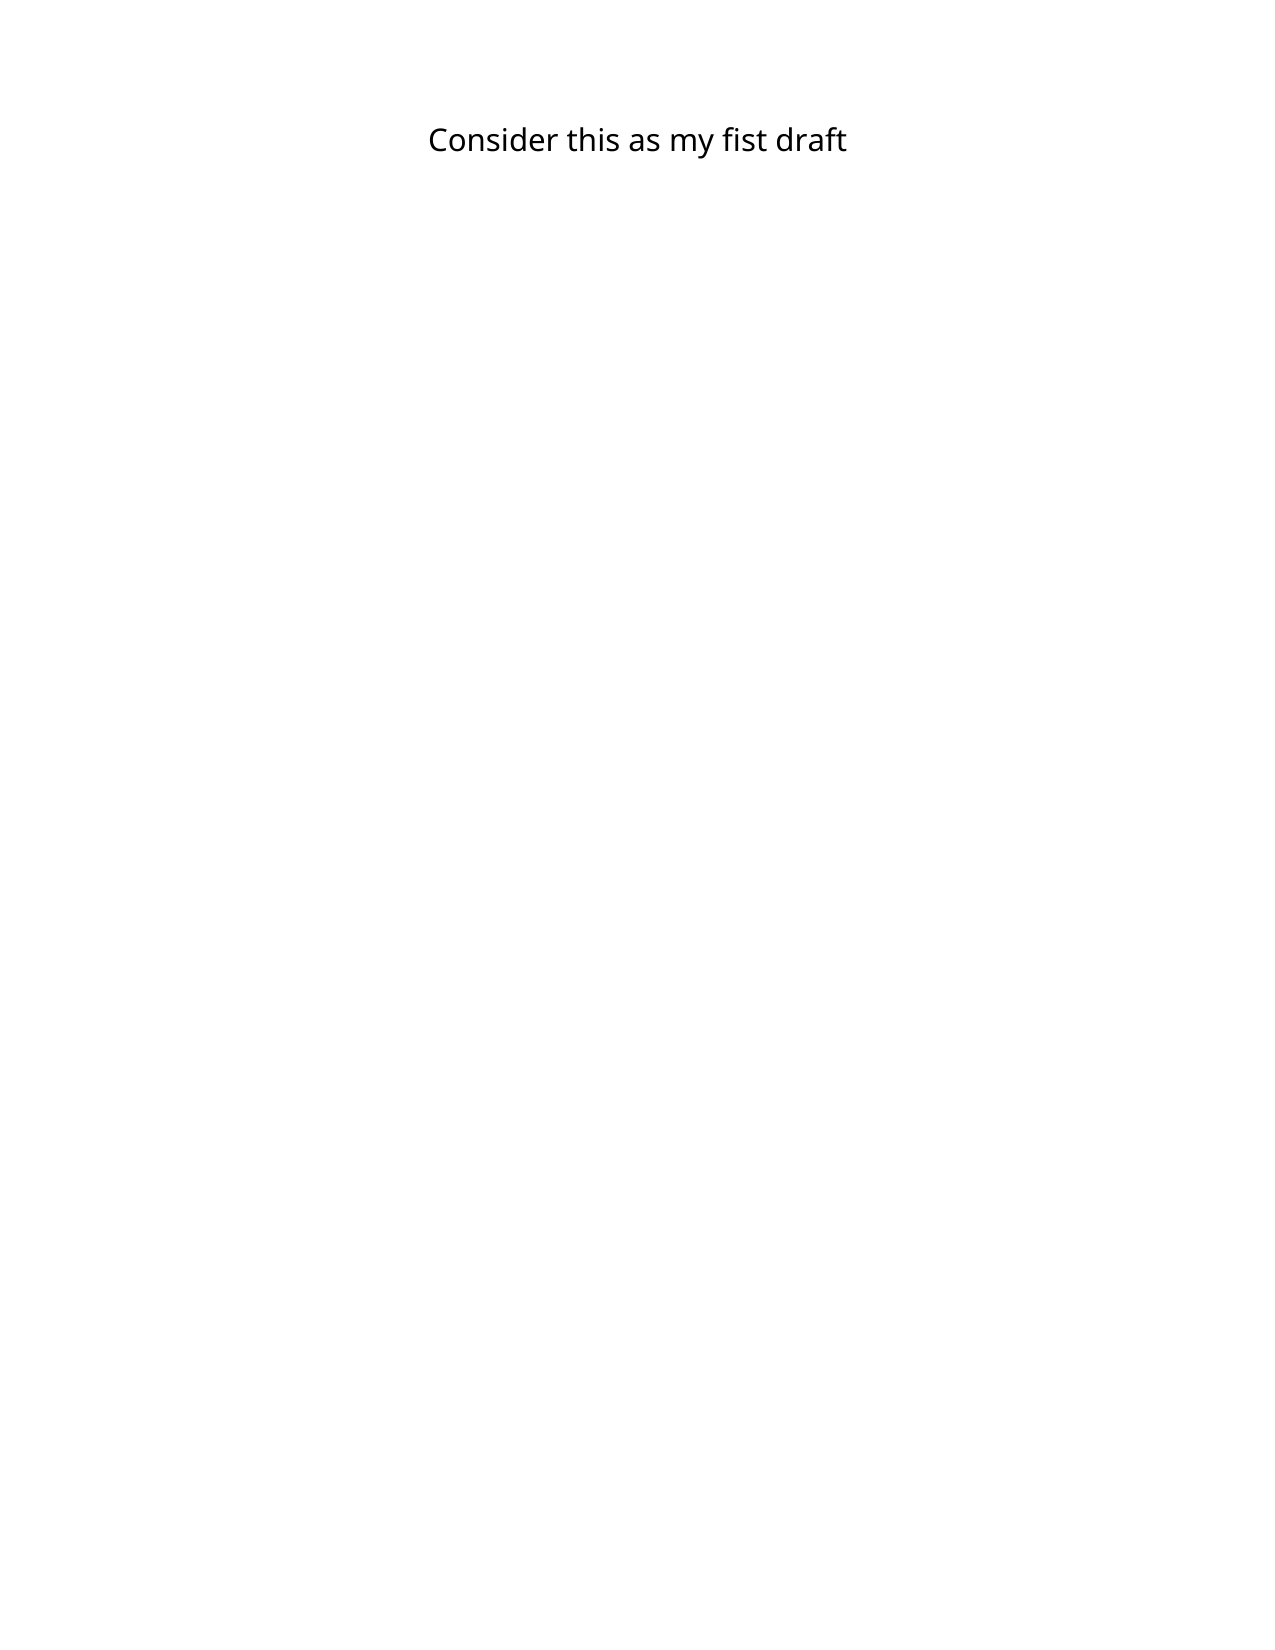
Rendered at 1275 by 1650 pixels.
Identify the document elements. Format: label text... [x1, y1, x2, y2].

text Consider this as my fist draft [118, 118, 1157, 161]
